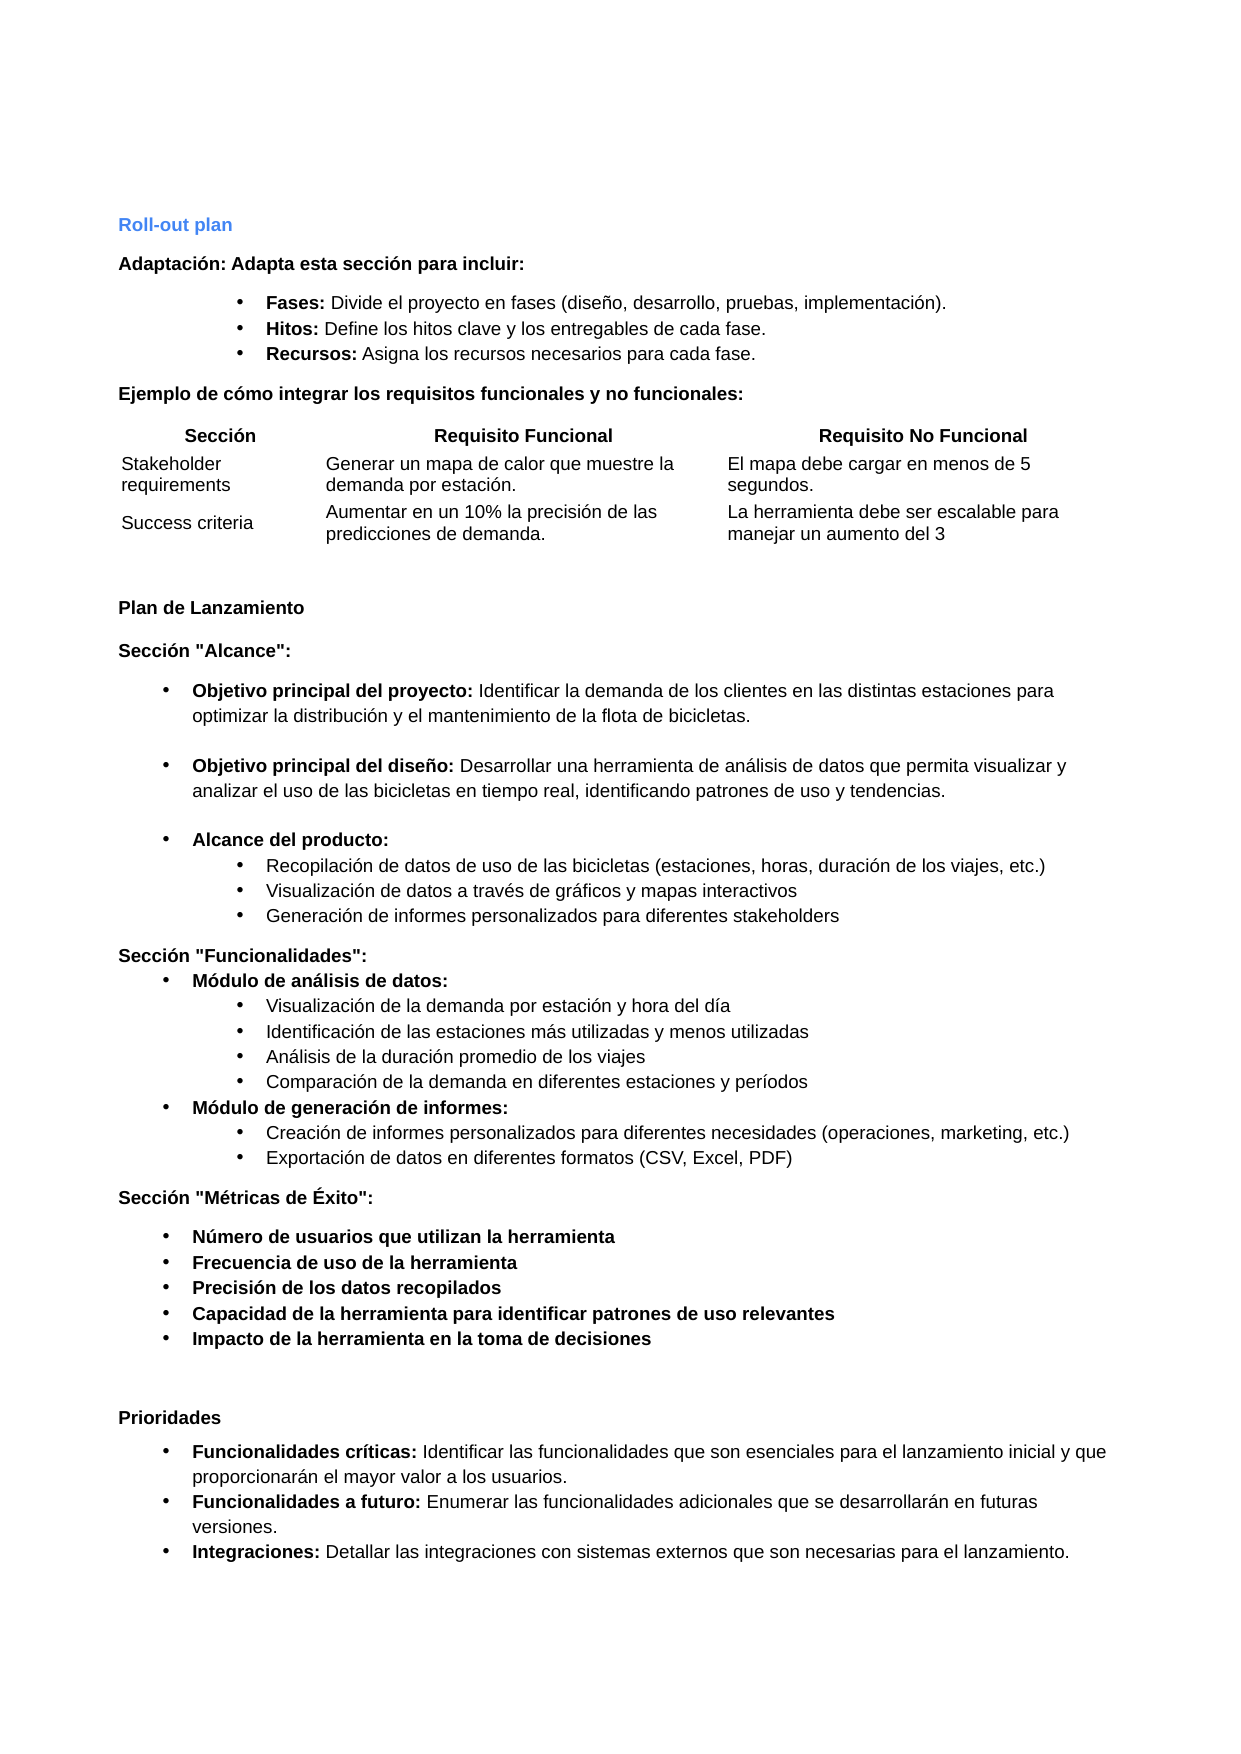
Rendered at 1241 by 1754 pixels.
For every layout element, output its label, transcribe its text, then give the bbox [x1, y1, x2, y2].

text Roll-out plan [118, 213, 1122, 235]
list Precisión de los datos recopilados [162, 1277, 1122, 1299]
list Frecuencia de uso de la herramienta [162, 1252, 1122, 1274]
table_cell Stakeholder requirements [118, 449, 323, 498]
list Objetivo principal del proyecto: Identificar la demanda de los clientes en las distintas estaciones para optimizar la distribución y el mantenimiento de la flota de bicicletas. [162, 679, 1122, 726]
list Creación de informes personalizados para diferentes necesidades (operaciones, marketing, etc.) [236, 1122, 1122, 1144]
list Módulo de análisis de datos: [162, 970, 1122, 992]
subtitle Prioridades [118, 1407, 1122, 1428]
table_cell Aumentar en un 10% la precisión de las predicciones de demanda. [323, 498, 724, 547]
list Número de usuarios que utilizan la herramienta [162, 1226, 1122, 1248]
list Recursos: Asigna los recursos necesarios para cada fase. [236, 343, 1122, 365]
list Capacidad de la herramienta para identificar patrones de uso relevantes [162, 1302, 1122, 1324]
list Comparación de la demanda en diferentes estaciones y períodos [236, 1071, 1122, 1093]
table_cell La herramienta debe ser escalable para manejar un aumento del 3 [724, 498, 1122, 547]
list Visualización de datos a través de gráficos y mapas interactivos [236, 880, 1122, 902]
text Ejemplo de cómo integrar los requisitos funcionales y no funcionales: [118, 383, 1122, 404]
text Sección "Alcance": [118, 640, 1122, 662]
list Impacto de la herramienta en la toma de decisiones [162, 1328, 1122, 1350]
subtitle Plan de Lanzamiento [118, 597, 1122, 619]
list Funcionalidades críticas: Identificar las funcionalidades que son esenciales para el lanzamiento inicial y que proporcionarán el mayor valor a los usuarios. [162, 1441, 1122, 1488]
table_cell Success criteria [118, 498, 323, 547]
list Módulo de generación de informes: [162, 1096, 1122, 1118]
list Objetivo principal del diseño: Desarrollar una herramienta de análisis de datos que permita visualizar y analizar el uso de las bicicletas en tiempo real, identificando patrones de uso y tendencias. [162, 754, 1122, 801]
table_header Sección [118, 422, 323, 449]
table_header Requisito No Funcional [724, 422, 1122, 449]
list Alcance del producto: [162, 829, 1122, 851]
list Identificación de las estaciones más utilizadas y menos utilizadas [236, 1021, 1122, 1043]
list Visualización de la demanda por estación y hora del día [236, 995, 1122, 1017]
list Funcionalidades a futuro: Enumerar las funcionalidades adicionales que se desarrollarán en futuras versiones. [162, 1491, 1122, 1538]
text Sección "Métricas de Éxito": [118, 1187, 1122, 1208]
text Sección "Funcionalidades": [118, 945, 1122, 967]
list Exportación de datos en diferentes formatos (CSV, Excel, PDF) [236, 1147, 1122, 1169]
list Recopilación de datos de uso de las bicicletas (estaciones, horas, duración de los viajes, etc.) [236, 854, 1122, 877]
table_cell El mapa debe cargar en menos de 5 segundos. [724, 449, 1122, 498]
list Análisis de la duración promedio de los viajes [236, 1046, 1122, 1068]
list Generación de informes personalizados para diferentes stakeholders [236, 905, 1122, 927]
table_cell Generar un mapa de calor que muestre la demanda por estación. [323, 449, 724, 498]
list Integraciones: Detallar las integraciones con sistemas externos que son necesarias para el lanzamiento. [162, 1541, 1122, 1563]
text Adaptación: Adapta esta sección para incluir: [118, 253, 1122, 274]
table_header Requisito Funcional [323, 422, 724, 449]
list Hitos: Define los hitos clave y los entregables de cada fase. [236, 317, 1122, 339]
list Fases: Divide el proyecto en fases (diseño, desarrollo, pruebas, implementación). [236, 292, 1122, 314]
